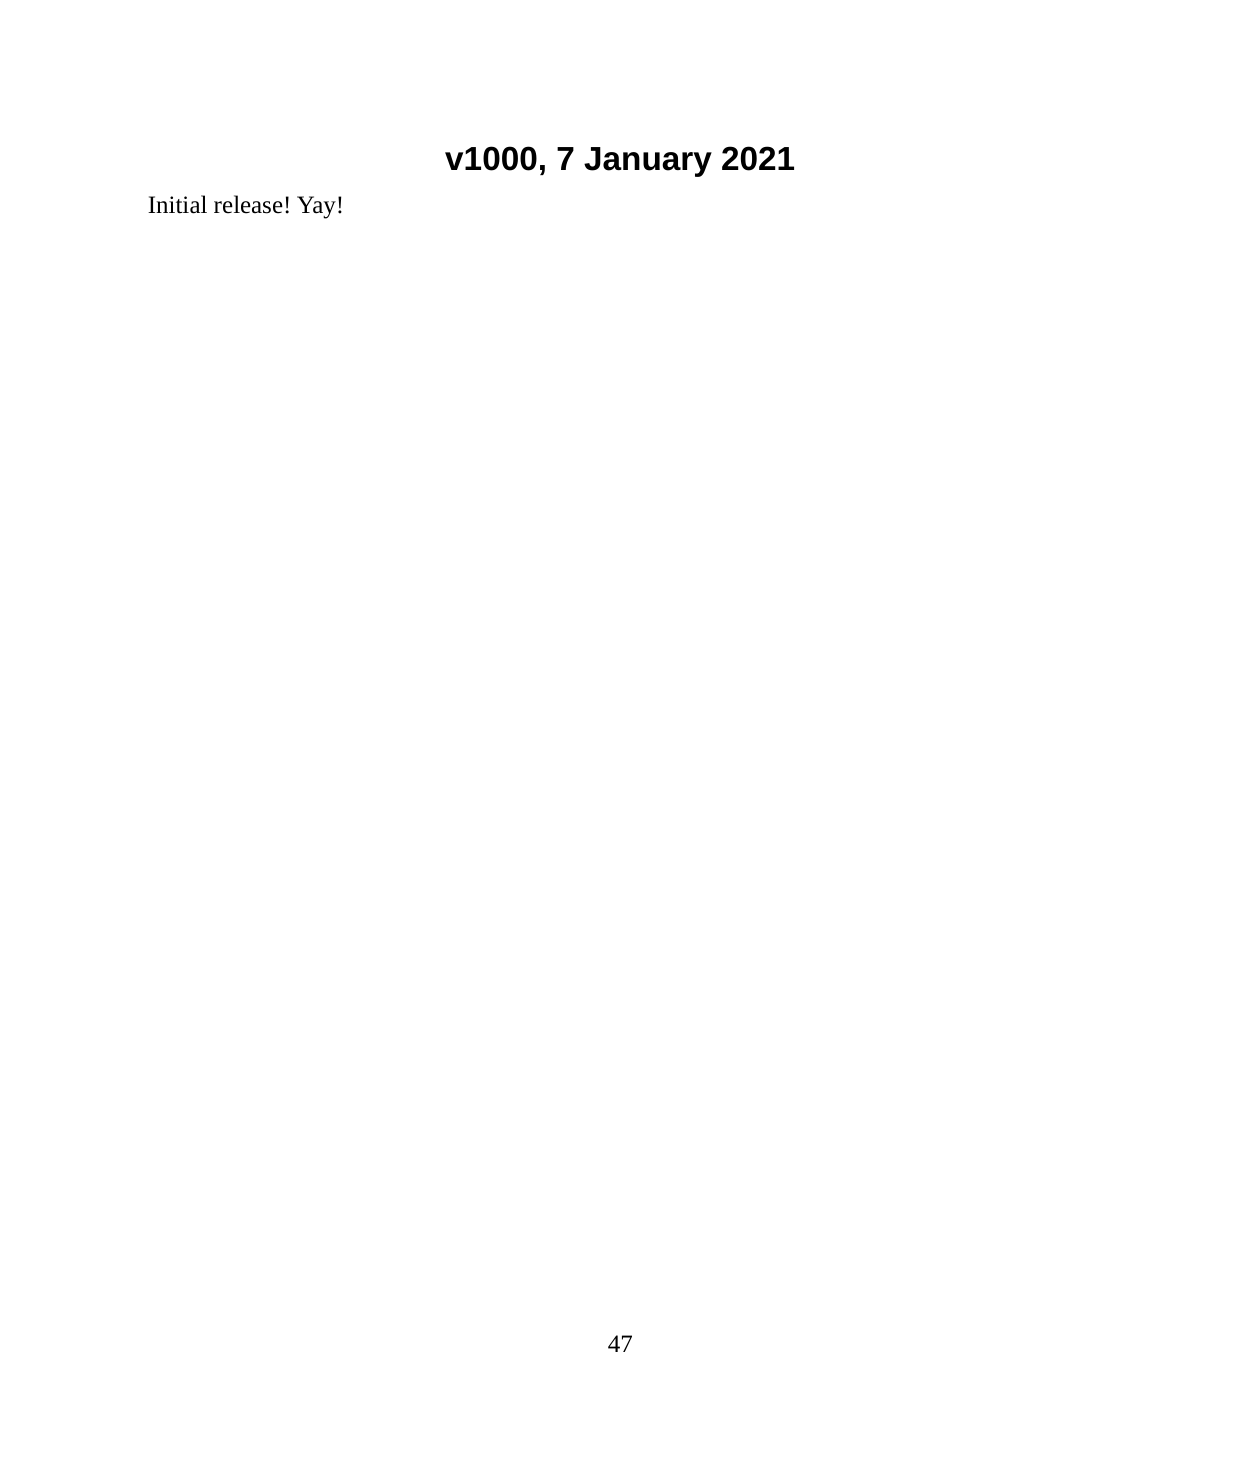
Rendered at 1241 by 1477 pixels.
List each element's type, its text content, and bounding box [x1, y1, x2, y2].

text Initial release! Yay! [118, 190, 1122, 219]
subtitle v1000, 7 January 2021 [118, 139, 1122, 177]
